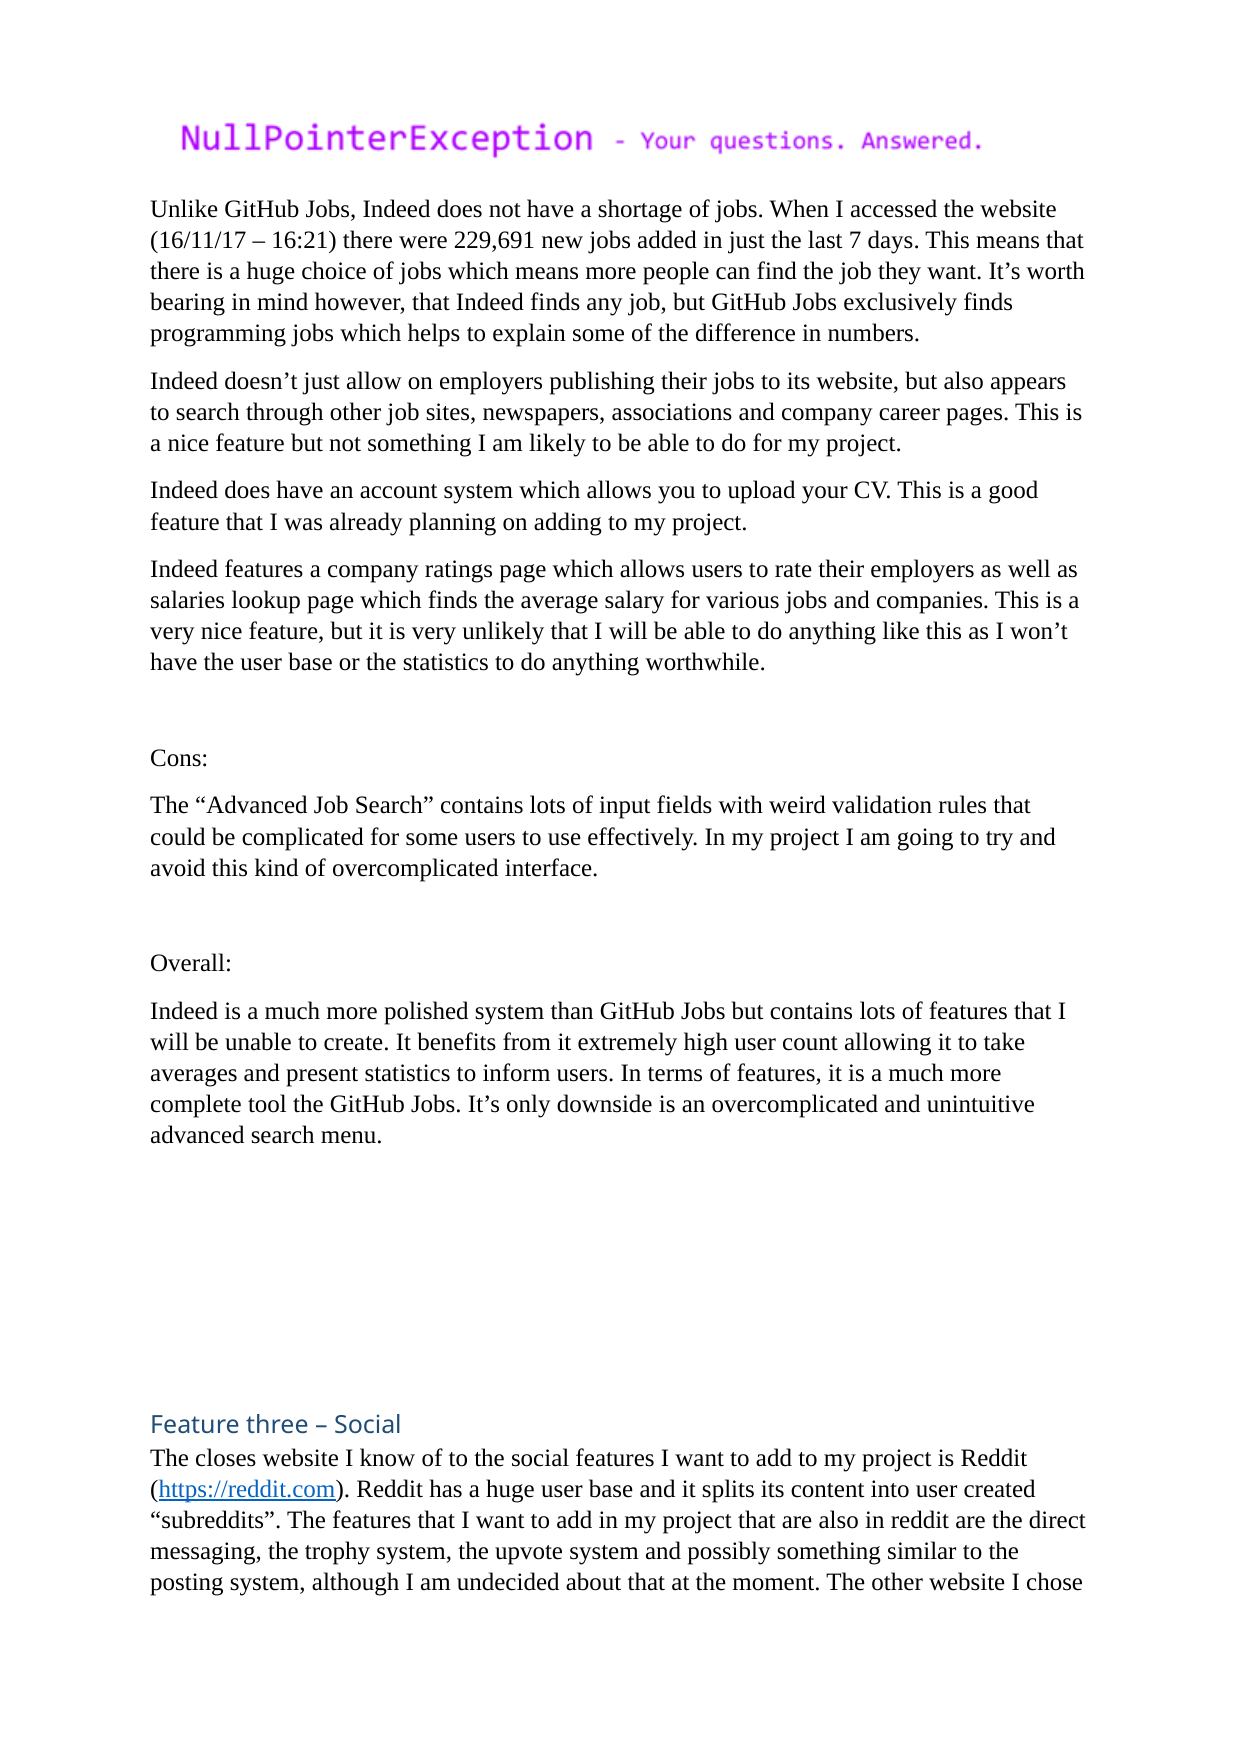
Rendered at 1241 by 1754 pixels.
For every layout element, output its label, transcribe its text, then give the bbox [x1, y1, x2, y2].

text Overall: [150, 948, 1090, 977]
text Indeed doesn’t just allow on employers publishing their jobs to its website, but also appears to search through other job sites, newspapers, associations and company career pages. This is a nice feature but not something I am likely to be able to do for my project. [150, 366, 1090, 457]
text Cons: [150, 743, 1090, 772]
picture [150, 73, 1091, 194]
text Indeed is a much more polished system than GitHub Jobs but contains lots of features that I will be unable to create. It benefits from it extremely high user count allowing it to take averages and present statistics to inform users. In terms of features, it is a much more complete tool the GitHub Jobs. It’s only downside is an overcomplicated and unintuitive advanced search menu. [150, 996, 1090, 1149]
text The “Advanced Job Search” contains lots of input fields with weird validation rules that could be complicated for some users to use effectively. In my project I am going to try and avoid this kind of overcomplicated interface. [150, 791, 1090, 881]
text Unlike GitHub Jobs, Indeed does not have a shortage of jobs. When I accessed the website (16/11/17 – 16:21) there were 229,691 new jobs added in just the last 7 days. This means that there is a huge choice of jobs which means more people can find the job they want. It’s worth bearing in mind however, that Indeed finds any job, but GitHub Jobs exclusively finds programming jobs which helps to explain some of the difference in numbers. [150, 194, 1090, 347]
subtitle Feature three – Social [150, 1406, 1090, 1440]
text The closes website I know of to the social features I want to add to my project is Reddit (https://reddit.com). Reddit has a huge user base and it splits its content into user created “subreddits”. The features that I want to add in my project that are also in reddit are the direct messaging, the trophy system, the upvote system and possibly something similar to the posting system, although I am undecided about that at the moment. The other website I chose [150, 1443, 1090, 1596]
text Indeed features a company ratings page which allows users to rate their employers as well as salaries lookup page which finds the average salary for various jobs and companies. This is a very nice feature, but it is very unlikely that I will be able to do anything like this as I won’t have the user base or the statistics to do anything worthwhile. [150, 554, 1090, 676]
text Indeed does have an account system which allows you to upload your CV. This is a good feature that I was already planning on adding to my project. [150, 476, 1090, 535]
